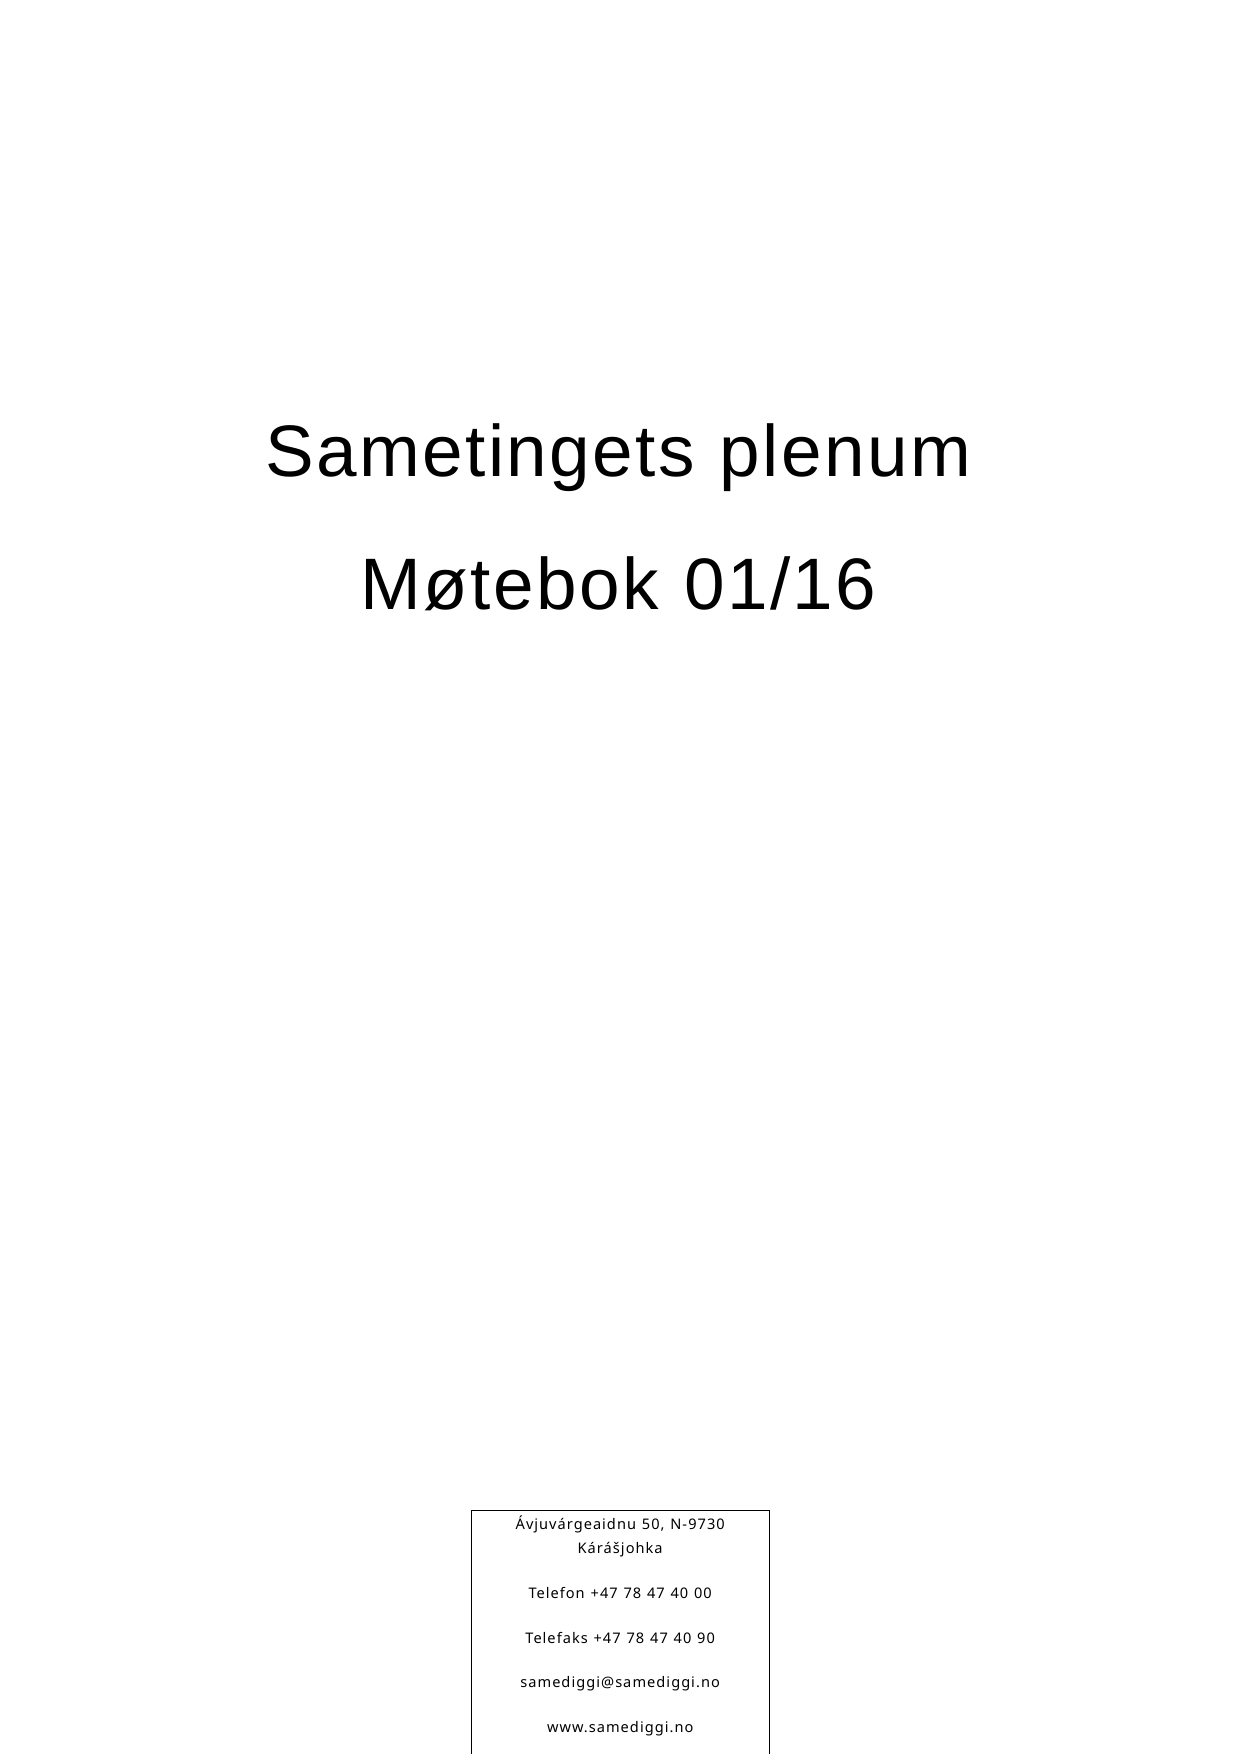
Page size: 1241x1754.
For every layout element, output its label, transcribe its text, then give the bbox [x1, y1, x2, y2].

text Sametingets plenum Møtebok 01/16 [148, 423, 1093, 756]
